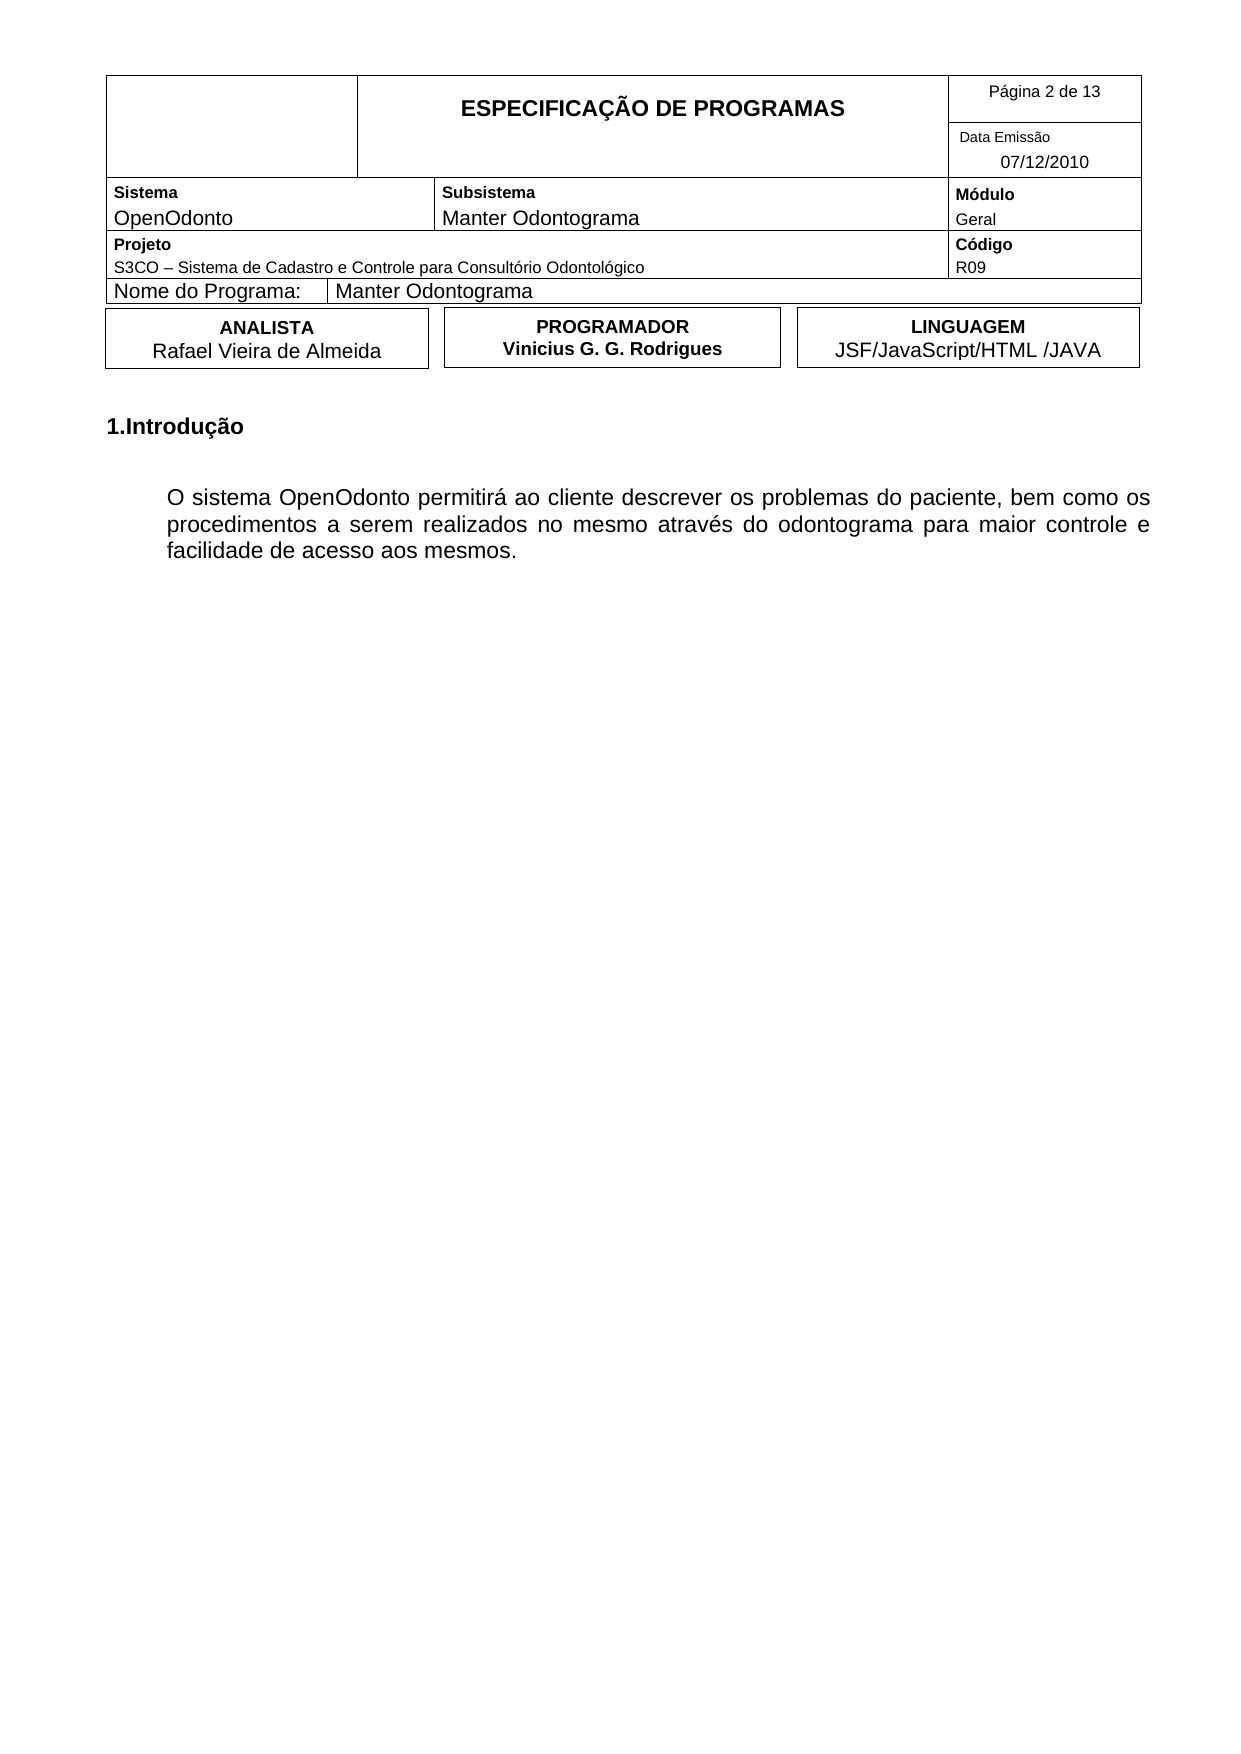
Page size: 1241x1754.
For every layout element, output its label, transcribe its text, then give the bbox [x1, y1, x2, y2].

subtitle Introdução [106, 413, 1151, 439]
text O sistema OpenOdonto permitirá ao cliente descrever os problemas do paciente, bem como os procedimentos a serem realizados no mesmo através do odontograma para maior controle e facilidade de acesso aos mesmos. [167, 484, 1151, 563]
